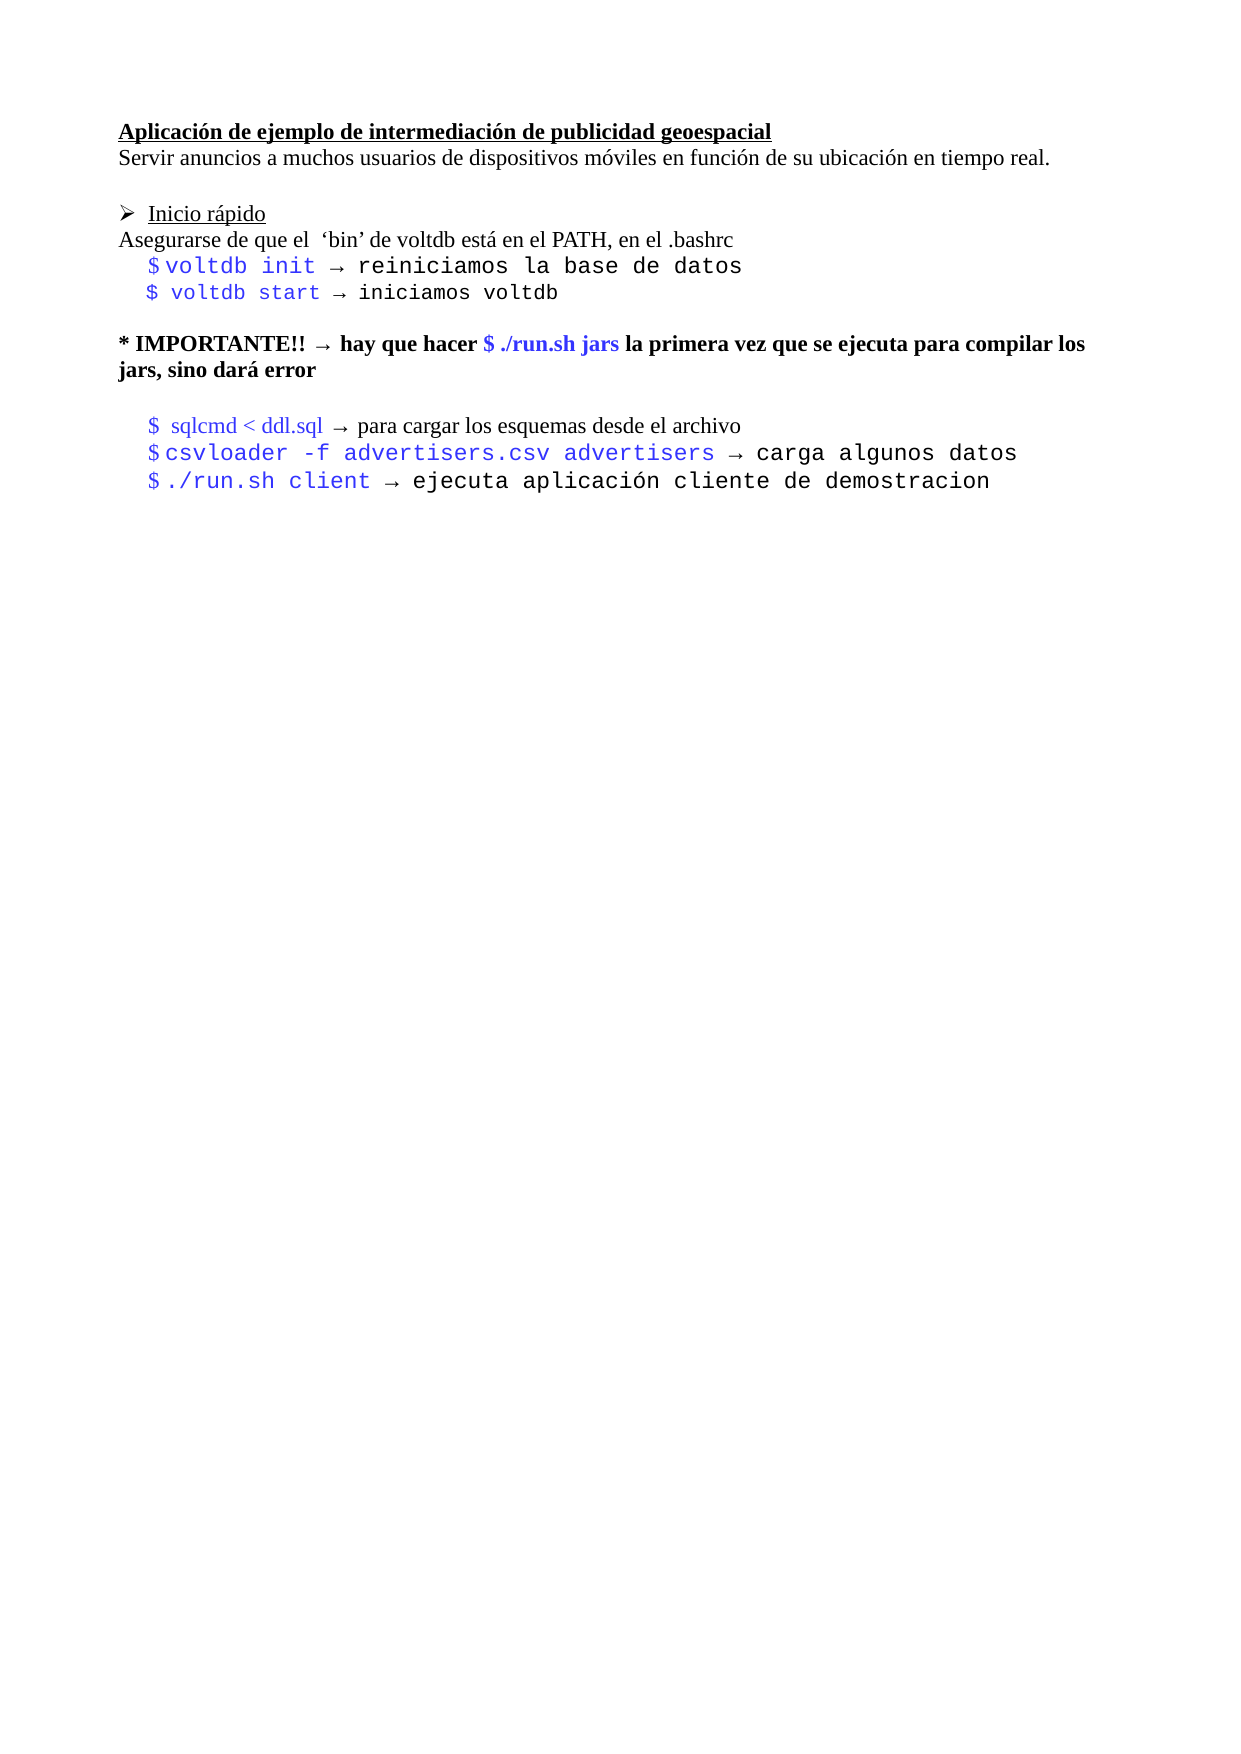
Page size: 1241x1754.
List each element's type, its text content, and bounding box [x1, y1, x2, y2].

subtitle $ voltdb init → reiniciamos la base de datos [118, 252, 1122, 281]
text * IMPORTANTE!! → hay que hacer $ ./run.sh jars la primera vez que se ejecuta para compilar los jars, sino dará error [118, 330, 1122, 383]
subtitle Servir anuncios a muchos usuarios de dispositivos móviles en función de su ubicación en tiempo real. [118, 144, 1122, 171]
subtitle Inicio rápido [118, 199, 1122, 226]
subtitle $ sqlcmd < ddl.sql → para cargar los esquemas desde el archivo [118, 412, 1122, 439]
subtitle Aplicación de ejemplo de intermediación de publicidad geoespacial [118, 118, 1122, 144]
subtitle Asegurarse de que el ‘bin’ de voltdb está en el PATH, en el .bashrc [118, 226, 1122, 252]
subtitle $ ./run.sh client → ejecuta aplicación cliente de demostracion [118, 467, 1122, 495]
subtitle $ csvloader -f advertisers.csv advertisers → carga algunos datos [118, 439, 1122, 467]
subtitle $ voltdb start → iniciamos voltdb [118, 281, 1122, 306]
